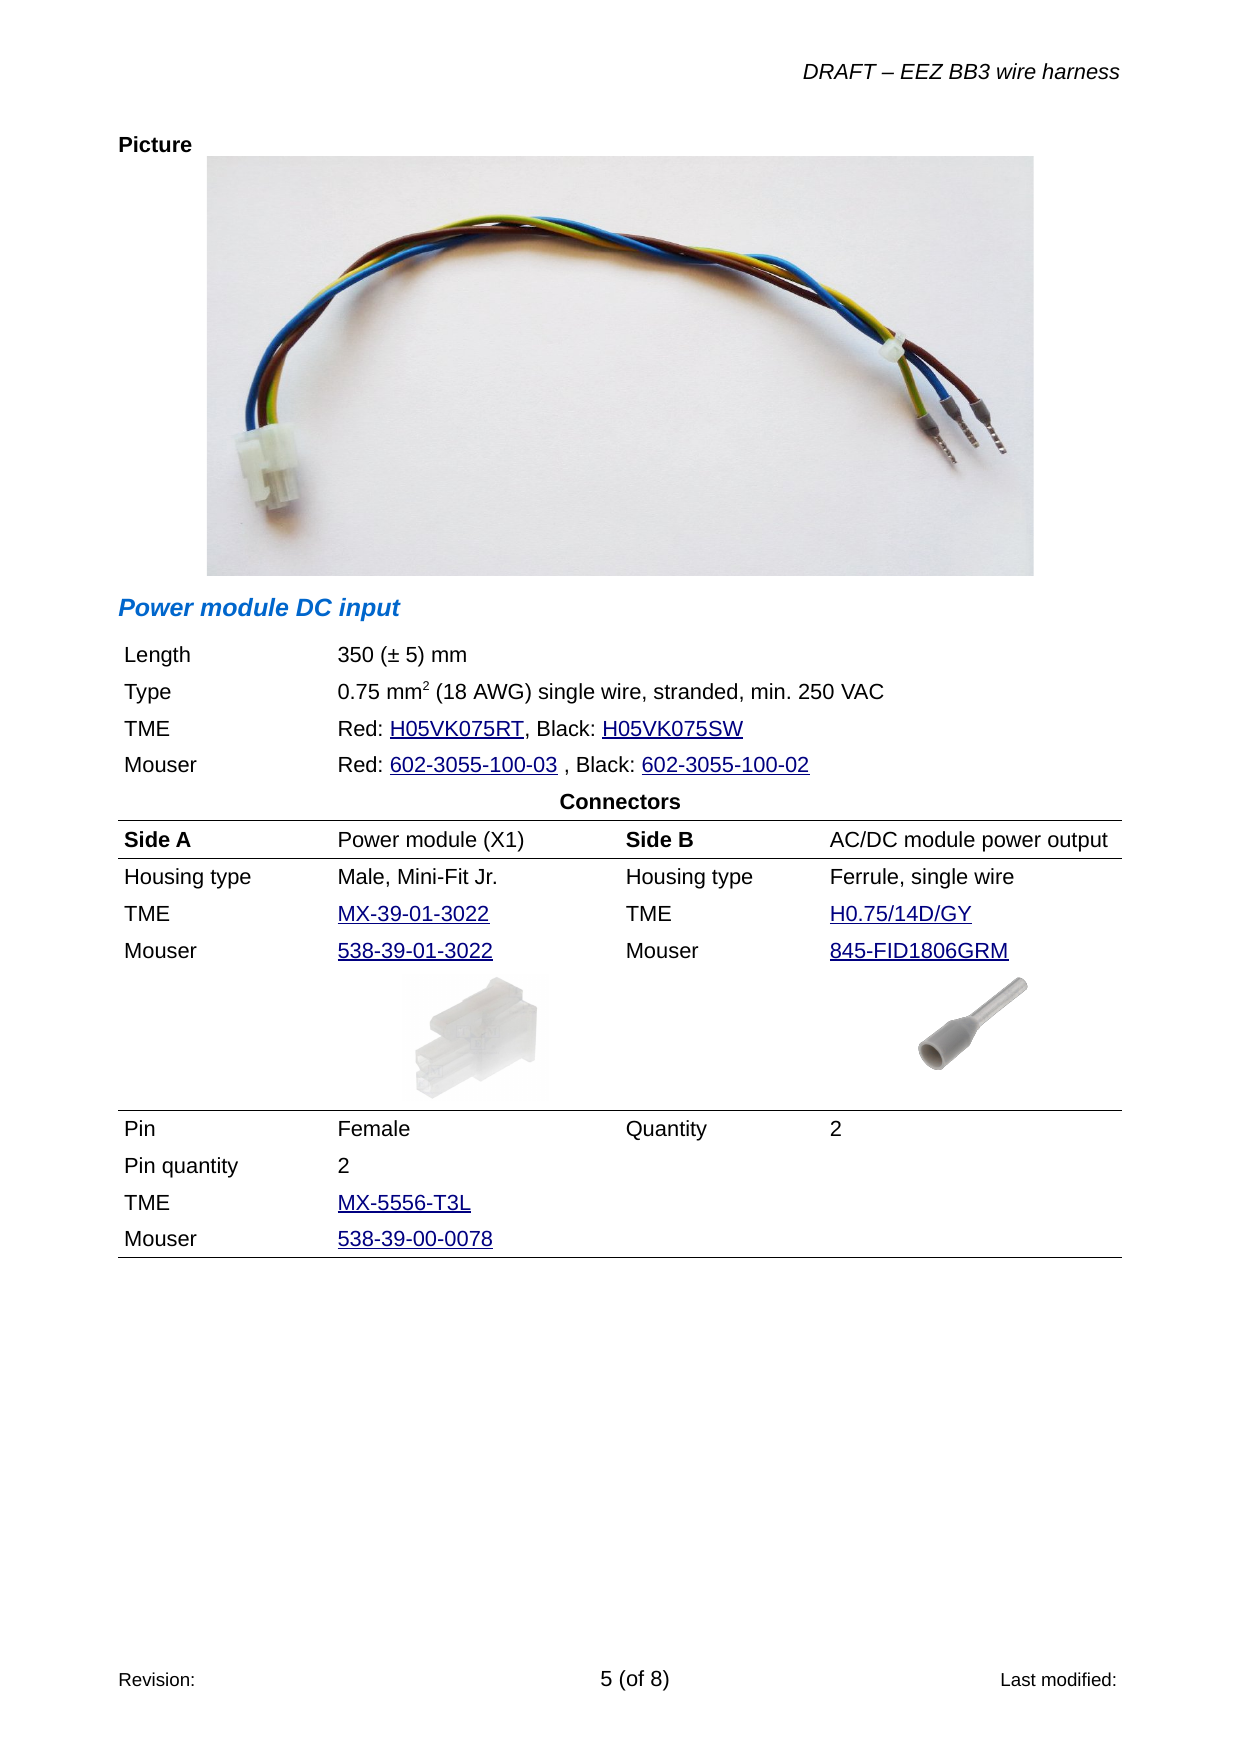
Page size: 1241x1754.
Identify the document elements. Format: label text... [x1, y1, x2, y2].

table_cell Pin quantity [118, 1147, 332, 1184]
table_cell Mouser [118, 1221, 332, 1257]
table_header 350 (± 5) mm [332, 636, 620, 673]
table_cell TME [620, 895, 824, 932]
table_header Length [118, 636, 332, 673]
table_cell TME [118, 1184, 332, 1221]
table_header [824, 636, 1122, 673]
picture [401, 974, 550, 1101]
table_cell 845-FID1806GRM [824, 932, 1122, 968]
table_cell Connectors [118, 783, 1122, 820]
table_cell Male, Mini-Fit Jr. [332, 859, 620, 895]
table_cell 538-39-01-3022 [332, 932, 620, 968]
table_cell [118, 969, 332, 1109]
table_cell Red: H05VK075RT, Black: H05VK075SW [332, 710, 1122, 746]
table_cell MX-5556-T3L [332, 1184, 620, 1221]
table_cell [824, 1221, 1122, 1257]
table_cell [332, 969, 620, 1109]
table_cell 2 [332, 1147, 620, 1184]
table_cell H0.75/14D/GY [824, 895, 1122, 932]
table_cell Mouser [620, 932, 824, 968]
text Picture [118, 131, 1122, 157]
table_cell 2 [824, 1111, 1122, 1147]
table_cell MX-39-01-3022 [332, 895, 620, 932]
table_cell Housing type [620, 859, 824, 895]
table_cell Side B [620, 821, 824, 857]
table_cell TME [118, 895, 332, 932]
table_cell Quantity [620, 1111, 824, 1147]
table_cell 538-39-00-0078 [332, 1221, 620, 1257]
table_cell Type [118, 673, 332, 710]
table_cell Mouser [118, 932, 332, 968]
table_cell [620, 1221, 824, 1257]
picture [206, 156, 1034, 576]
table_cell [620, 1147, 824, 1184]
table_cell [824, 1184, 1122, 1221]
table_cell AC/DC module power output [824, 821, 1122, 857]
table_cell Red: 602-3055-100-03 , Black: 602-3055-100-02 [332, 746, 1122, 783]
subtitle Power module DC input [118, 183, 1122, 622]
table_cell Ferrule, single wire [824, 859, 1122, 895]
table_cell 0.75 mm2 (18 AWG) single wire, stranded, min. 250 VAC [332, 673, 1122, 710]
table_cell [824, 1147, 1122, 1184]
table_cell [620, 1184, 824, 1221]
table_cell Mouser [118, 746, 332, 783]
table_cell Housing type [118, 859, 332, 895]
table_header [620, 636, 824, 673]
table_cell TME [118, 710, 332, 746]
table_cell Pin [118, 1111, 332, 1147]
table_cell [620, 969, 824, 1109]
table_cell [824, 969, 1122, 1109]
table_cell Female [332, 1111, 620, 1147]
table_cell Power module (X1) [332, 821, 620, 857]
table_cell Side A [118, 821, 332, 857]
picture [915, 974, 1031, 1072]
